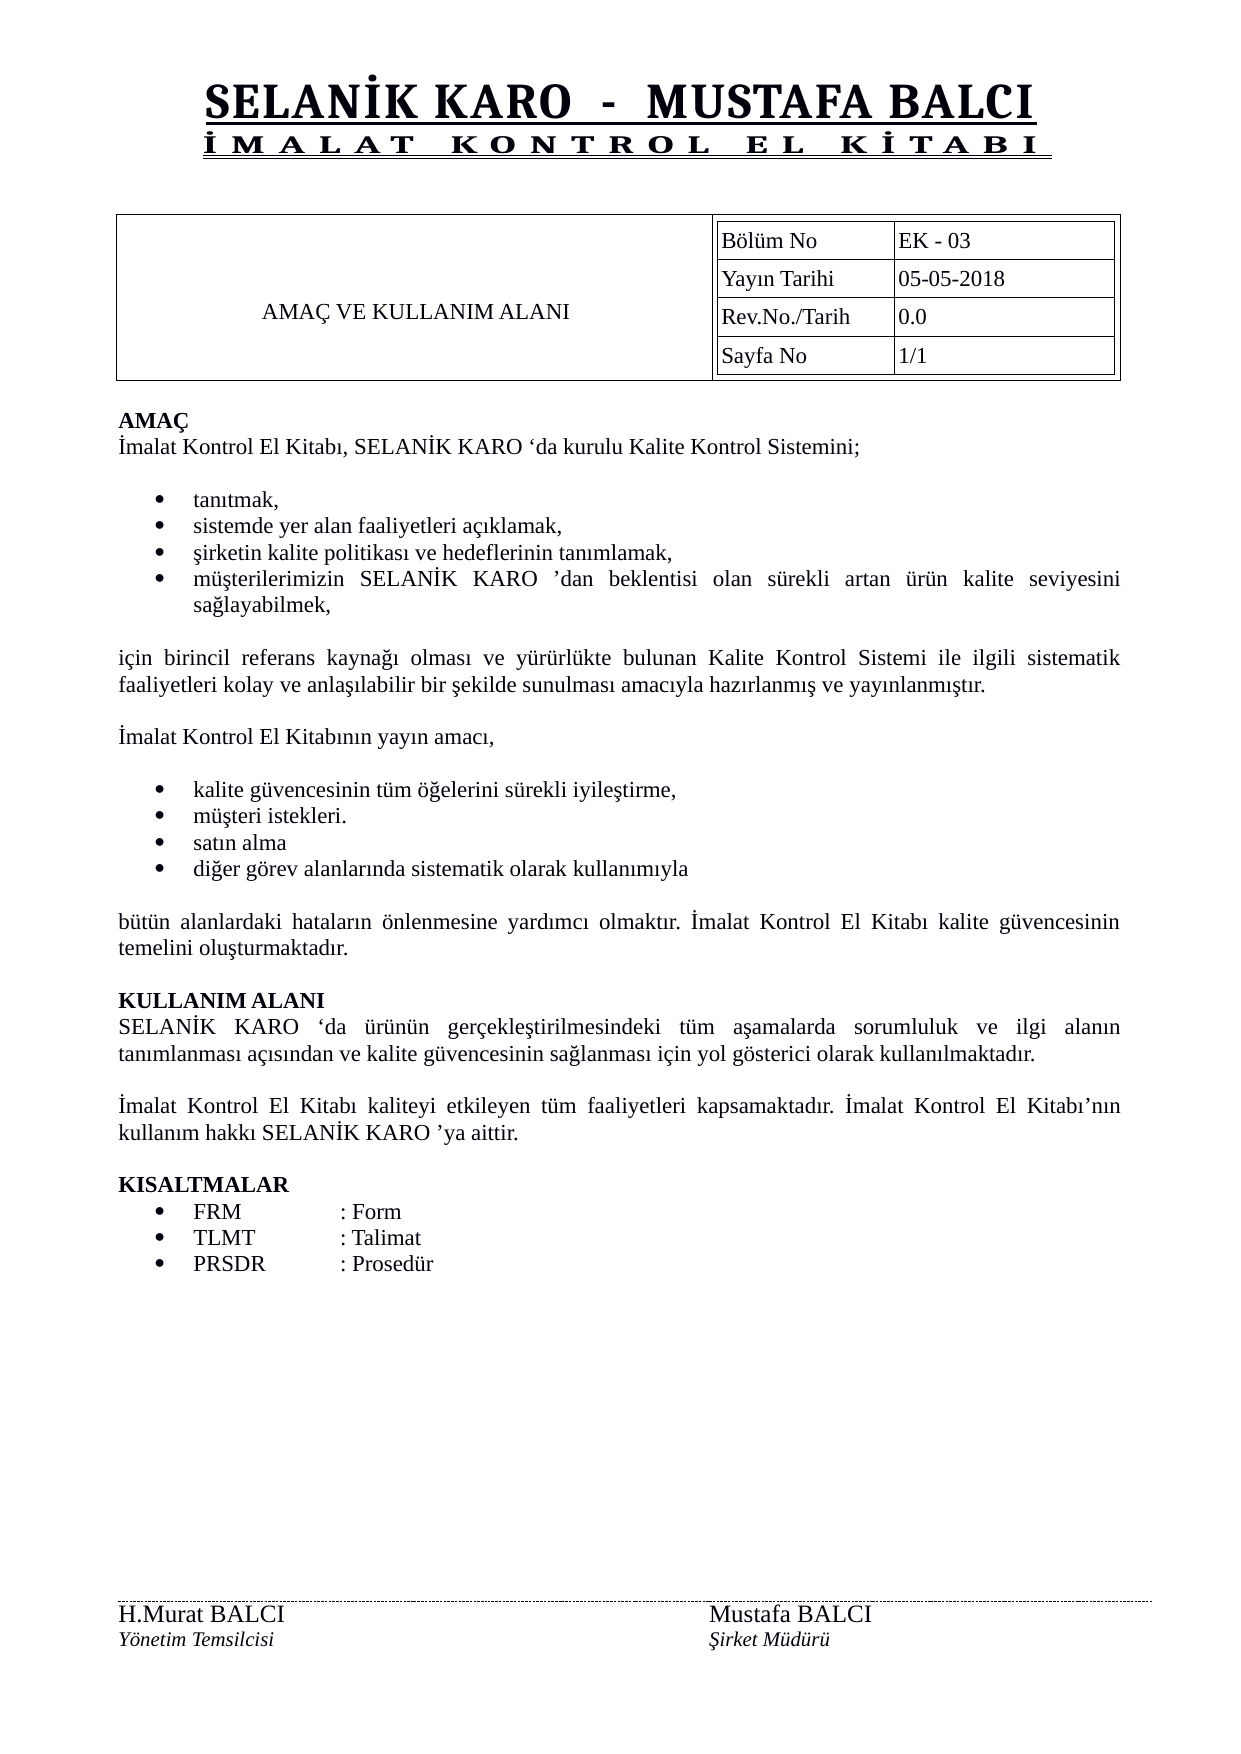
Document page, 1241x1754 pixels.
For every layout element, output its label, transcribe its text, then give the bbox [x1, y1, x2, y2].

list satın alma [156, 829, 1122, 855]
text KULLANIM ALANI [118, 987, 1122, 1013]
text İmalat Kontrol El Kitabının yayın amacı, [118, 723, 1122, 750]
list tanıtmak, [156, 486, 1122, 512]
text bütün alanlardaki hataların önlenmesine yardımcı olmaktır. İmalat Kontrol El Kitabı kalite güvencesinin temelini oluşturmaktadır. [118, 908, 1122, 961]
list TLMT : Talimat [156, 1224, 1122, 1250]
list şirketin kalite politikası ve hedeflerinin tanımlamak, [156, 539, 1122, 565]
list FRM : Form [156, 1198, 1122, 1224]
table_cell 1/1 [895, 337, 1114, 374]
table_header EK - 03 [895, 222, 1114, 259]
table_header Bölüm No [718, 222, 894, 259]
table_header [713, 215, 1120, 380]
text için birincil referans kaynağı olması ve yürürlükte bulunan Kalite Kontrol Sistemi ile ilgili sistematik faaliyetleri kolay ve anlaşılabilir bir şekilde sunulması amacıyla hazırlanmış ve yayınlanmıştır. [118, 644, 1122, 697]
text AMAÇ [118, 407, 1122, 433]
list kalite güvencesinin tüm öğelerini sürekli iyileştirme, [156, 776, 1122, 802]
text SELANİK KARO ‘da ürünün gerçekleştirilmesindeki tüm aşamalarda sorumluluk ve ilgi alanın tanımlanması açısından ve kalite güvencesinin sağlanması için yol gösterici olarak kullanılmaktadır. [118, 1013, 1122, 1066]
list PRSDR : Prosedür [156, 1250, 1122, 1277]
table_cell 0.0 [895, 298, 1114, 336]
list müşteri istekleri. [156, 802, 1122, 829]
list sistemde yer alan faaliyetleri açıklamak, [156, 512, 1122, 539]
table_cell Rev.No./Tarih [718, 298, 894, 336]
text İmalat Kontrol El Kitabı kaliteyi etkileyen tüm faaliyetleri kapsamaktadır. İmalat Kontrol El Kitabı’nın kullanım hakkı SELANİK KARO ’ya aittir. [118, 1092, 1122, 1145]
table_cell Sayfa No [718, 337, 894, 374]
list müşterilerimizin SELANİK KARO ’dan beklentisi olan sürekli artan ürün kalite seviyesini sağlayabilmek, [156, 565, 1122, 618]
text İmalat Kontrol El Kitabı, SELANİK KARO ‘da kurulu Kalite Kontrol Sistemini; [118, 433, 1122, 460]
table_cell 05-05-2018 [895, 260, 1114, 297]
text KISALTMALAR [118, 1171, 1122, 1198]
list diğer görev alanlarında sistematik olarak kullanımıyla [156, 855, 1122, 881]
table_cell Yayın Tarihi [718, 260, 894, 297]
table_header AMAÇ VE KULLANIM ALANI [117, 215, 712, 380]
